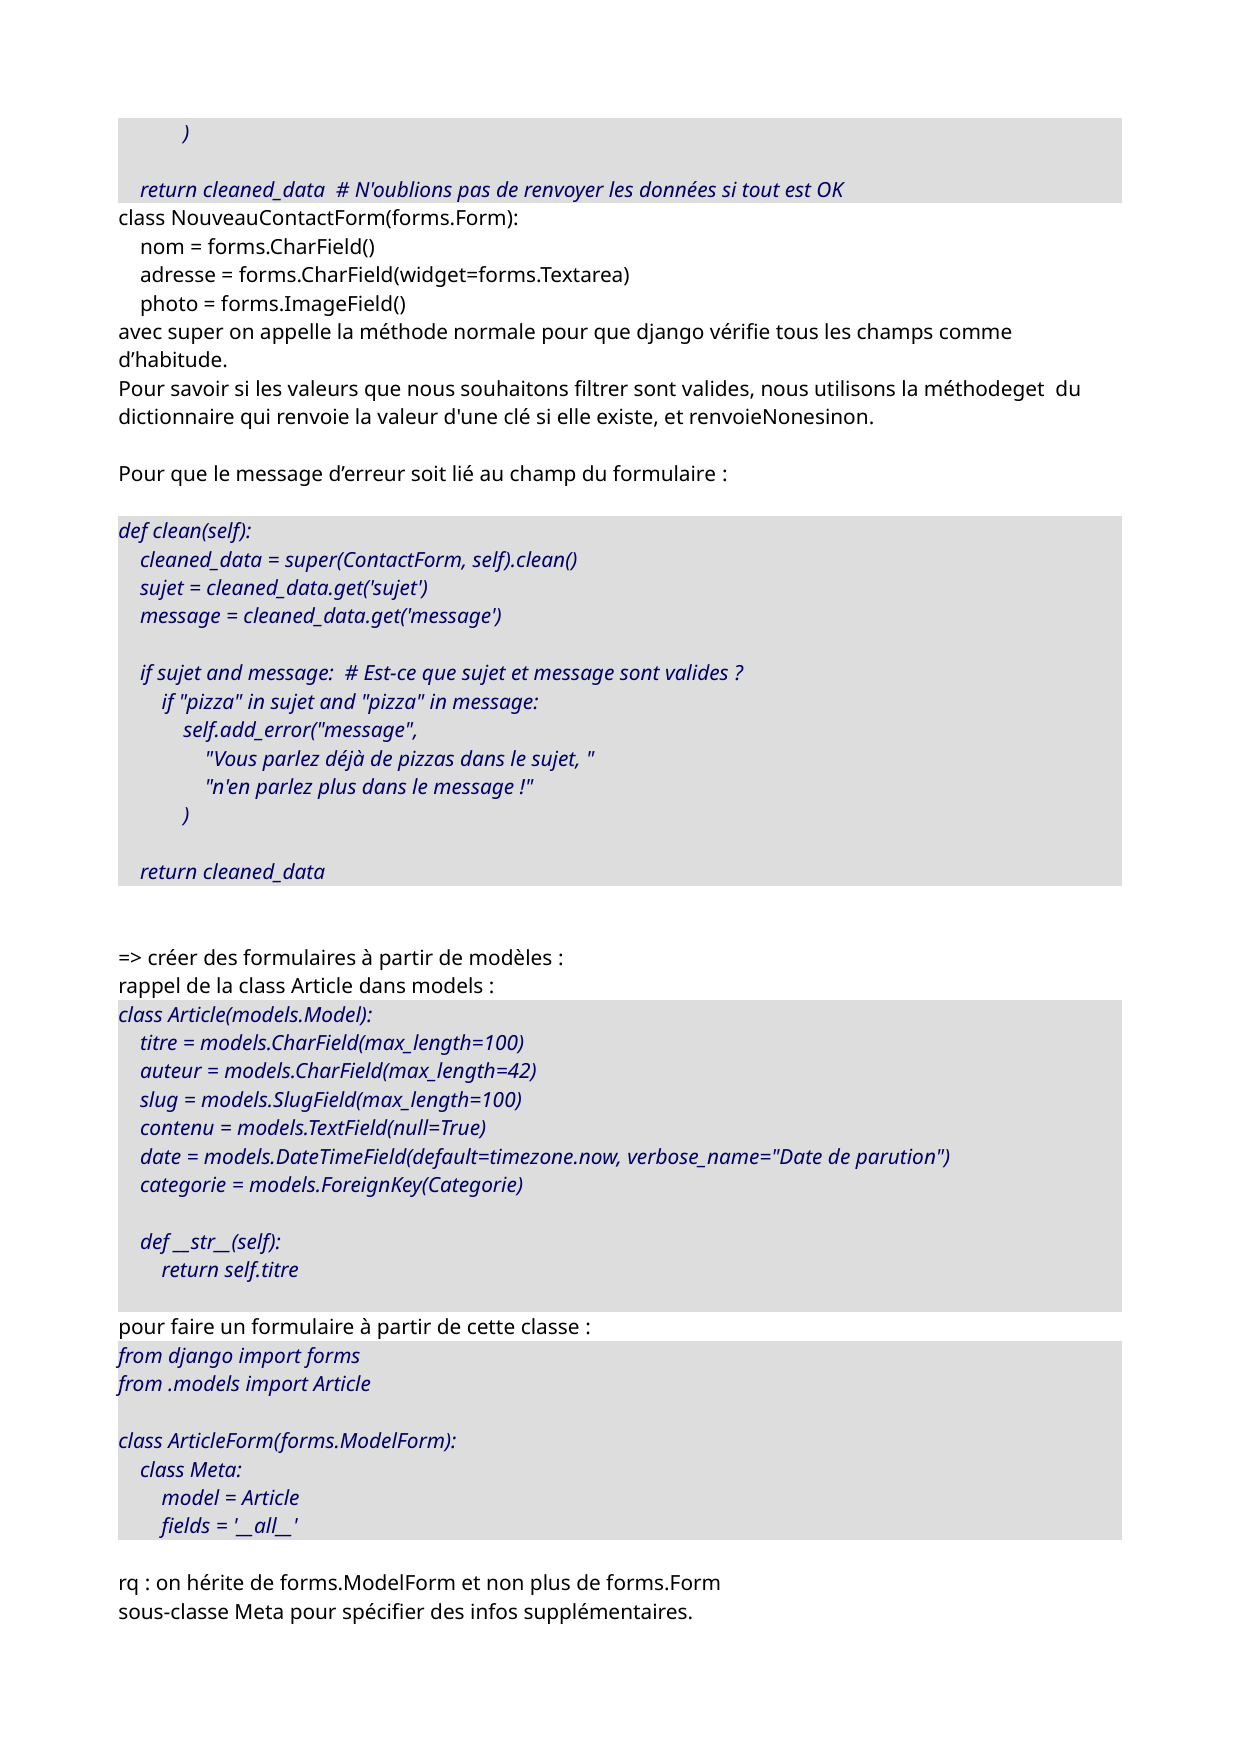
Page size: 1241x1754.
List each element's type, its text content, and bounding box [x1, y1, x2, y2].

text rappel de la class Article dans models : [118, 971, 1122, 1000]
text Pour savoir si les valeurs que nous souhaitons filtrer sont valides, nous utilisons la méthodeget du dictionnaire qui renvoie la valeur d'une clé si elle existe, et renvoieNonesinon. [118, 374, 1122, 431]
text adresse = forms.CharField(widget=forms.Textarea) [118, 260, 1122, 289]
text fields = '__all__' [118, 1512, 1122, 1540]
text date = models.DateTimeField(default=timezone.now, verbose_name="Date de parution") [118, 1142, 1122, 1170]
text message = cleaned_data.get('message') [118, 602, 1122, 630]
text if "pizza" in sujet and "pizza" in message: [118, 687, 1122, 715]
text return self.titre [118, 1256, 1122, 1284]
text class Meta: [118, 1455, 1122, 1483]
text avec super on appelle la méthode normale pour que django vérifie tous les champs comme d’habitude. [118, 317, 1122, 374]
text model = Article [118, 1483, 1122, 1512]
text nom = forms.CharField() [118, 232, 1122, 260]
text ) [118, 801, 1122, 829]
text sous-classe Meta pour spécifier des infos supplémentaires. [118, 1597, 1122, 1625]
text slug = models.SlugField(max_length=100) [118, 1085, 1122, 1113]
text from django import forms [118, 1341, 1122, 1369]
text class Article(models.Model): [118, 1000, 1122, 1028]
text titre = models.CharField(max_length=100) [118, 1028, 1122, 1057]
text => créer des formulaires à partir de modèles : [118, 943, 1122, 971]
text categorie = models.ForeignKey(Categorie) [118, 1170, 1122, 1199]
text Pour que le message d’erreur soit lié au champ du formulaire : [118, 459, 1122, 488]
text contenu = models.TextField(null=True) [118, 1113, 1122, 1142]
text from .models import Article [118, 1369, 1122, 1398]
text return cleaned_data # N'oublions pas de renvoyer les données si tout est OK [118, 175, 1122, 203]
text def __str__(self): [118, 1227, 1122, 1256]
text class NouveauContactForm(forms.Form): [118, 203, 1122, 232]
text class ArticleForm(forms.ModelForm): [118, 1426, 1122, 1455]
text if sujet and message: # Est-ce que sujet et message sont valides ? [118, 658, 1122, 687]
text photo = forms.ImageField() [118, 289, 1122, 317]
text ) [118, 118, 1122, 147]
text auteur = models.CharField(max_length=42) [118, 1057, 1122, 1085]
text cleaned_data = super(ContactForm, self).clean() [118, 545, 1122, 573]
text sujet = cleaned_data.get('sujet') [118, 573, 1122, 602]
text rq : on hérite de forms.ModelForm et non plus de forms.Form [118, 1568, 1122, 1597]
text pour faire un formulaire à partir de cette classe : [118, 1312, 1122, 1341]
text "Vous parlez déjà de pizzas dans le sujet, " [118, 744, 1122, 772]
text return cleaned_data [118, 857, 1122, 886]
text "n'en parlez plus dans le message !" [118, 772, 1122, 801]
text self.add_error("message", [118, 715, 1122, 744]
text def clean(self): [118, 516, 1122, 545]
